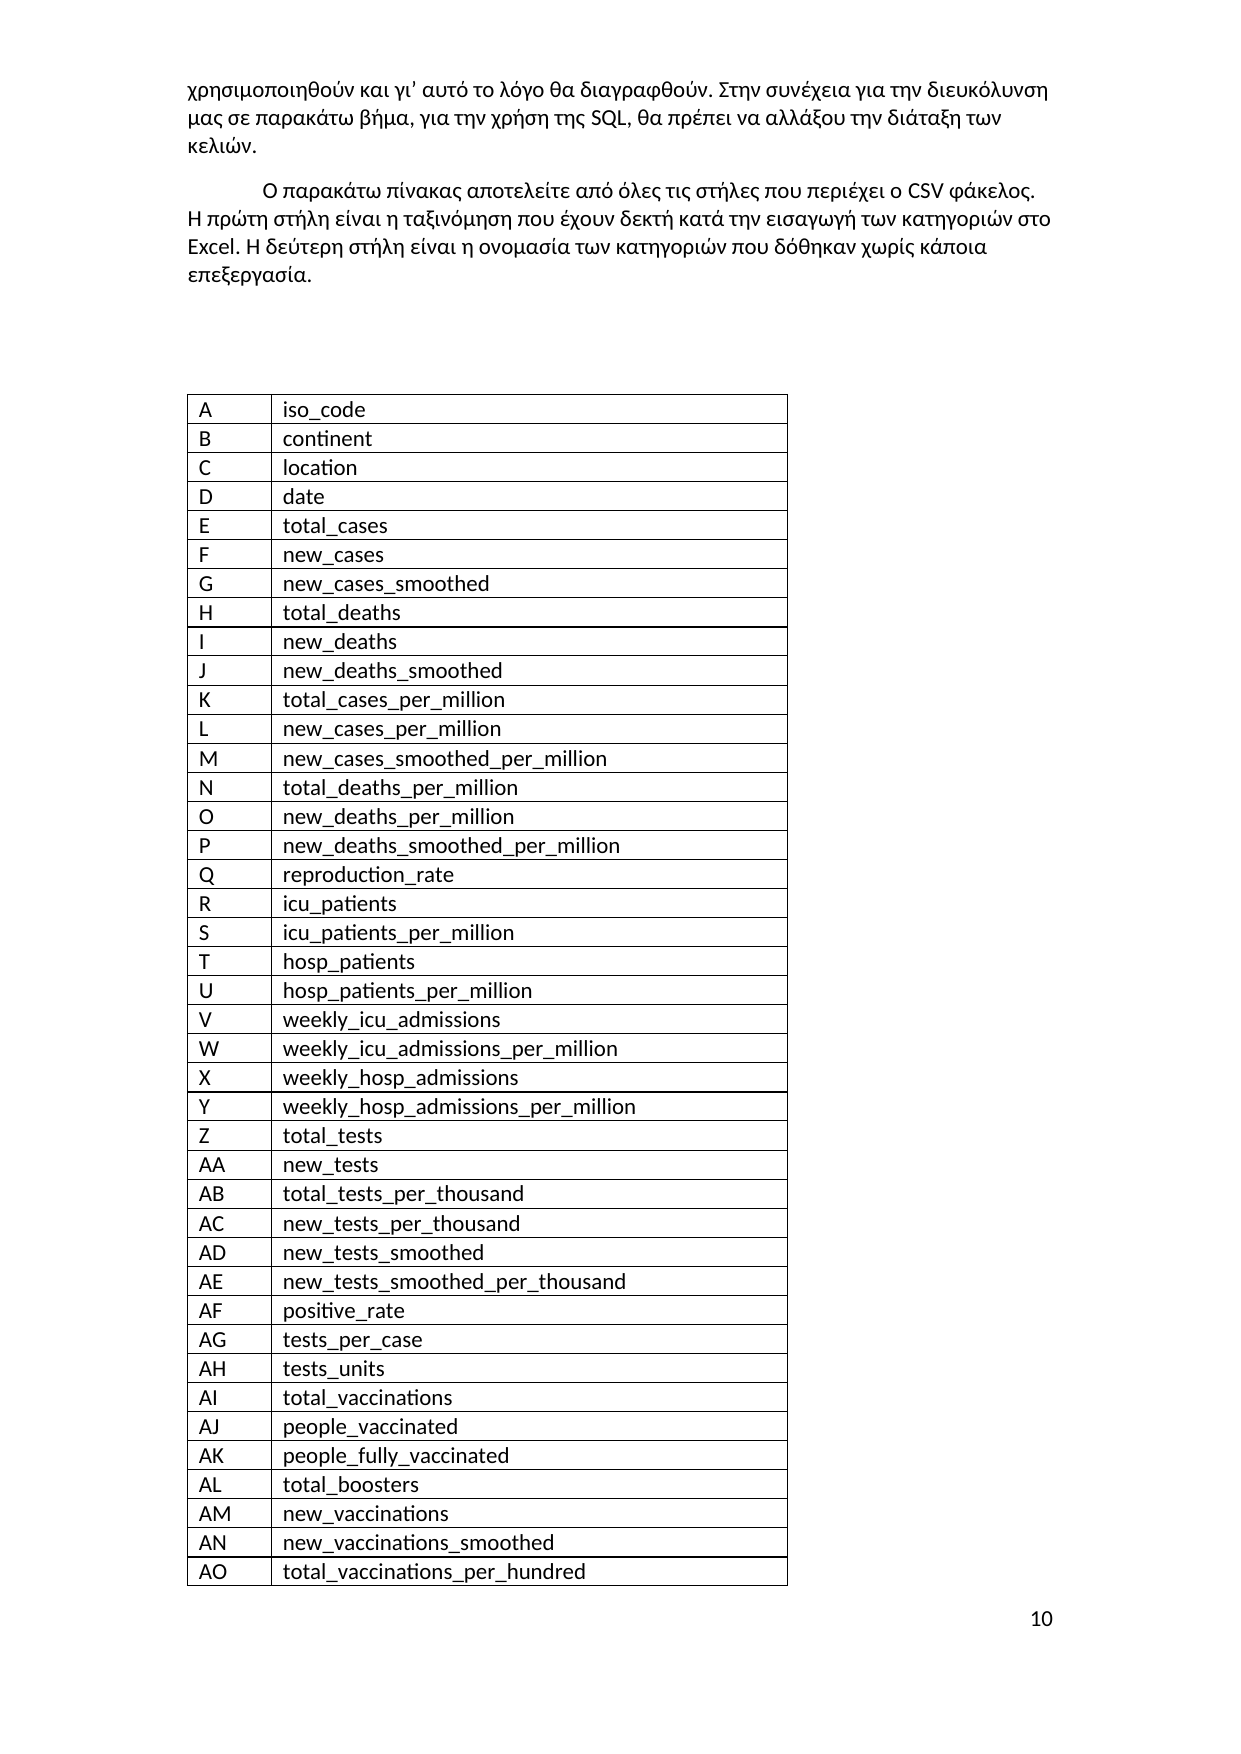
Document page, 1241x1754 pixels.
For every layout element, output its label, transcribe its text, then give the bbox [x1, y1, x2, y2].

table_cell weekly_hosp_admissions [272, 1063, 787, 1091]
table_cell weekly_icu_admissions_per_million [272, 1034, 787, 1062]
table_cell hosp_patients [272, 947, 787, 975]
table_cell new_vaccinations_smoothed [272, 1528, 787, 1556]
table_cell new_tests_per_thousand [272, 1209, 787, 1237]
table_cell M [188, 744, 271, 772]
text χρησιμοποιηθούν και γι’ αυτό το λόγο θα διαγραφθούν. Στην συνέχεια για την διευκόλυνση μας σε παρακάτω βήμα, για την χρήση της SQL, θα πρέπει να αλλάξου την διάταξη των κελιών. [187, 75, 1053, 159]
table_cell total_cases_per_million [272, 686, 787, 713]
table_cell new_cases_per_million [272, 715, 787, 743]
table_cell X [188, 1063, 271, 1091]
table_cell I [188, 628, 271, 655]
table_cell AJ [188, 1412, 271, 1440]
table_cell C [188, 453, 271, 481]
table_cell S [188, 918, 271, 946]
table_cell Q [188, 860, 271, 888]
table_cell location [272, 453, 787, 481]
table_cell AB [188, 1180, 271, 1208]
table_cell tests_units [272, 1354, 787, 1382]
table_cell P [188, 831, 271, 859]
table_cell new_deaths_smoothed [272, 656, 787, 684]
table_cell G [188, 569, 271, 597]
table_cell O [188, 802, 271, 830]
text Ο παρακάτω πίνακας αποτελείτε από όλες τις στήλες που περιέχει ο CSV φάκελος. Η πρώτη στήλη είναι η ταξινόμηση που έχουν δεκτή κατά την εισαγωγή των κατηγοριών στο Excel. Η δεύτερη στήλη είναι η ονομασία των κατηγοριών που δόθηκαν χωρίς κάποια επεξεργασία. [187, 176, 1053, 288]
table_cell total_deaths_per_million [272, 773, 787, 801]
table_cell AA [188, 1151, 271, 1178]
table_cell AL [188, 1470, 271, 1498]
table_cell positive_rate [272, 1296, 787, 1324]
table_cell icu_patients [272, 889, 787, 917]
table_cell L [188, 715, 271, 743]
table_cell W [188, 1034, 271, 1062]
table_cell hosp_patients_per_million [272, 976, 787, 1004]
table_cell total_cases [272, 511, 787, 539]
table_cell H [188, 598, 271, 626]
table_header iso_code [272, 395, 787, 423]
table_cell Z [188, 1121, 271, 1149]
table_cell new_deaths_per_million [272, 802, 787, 830]
table_cell V [188, 1005, 271, 1033]
table_cell new_cases [272, 540, 787, 568]
table_cell N [188, 773, 271, 801]
table_cell AG [188, 1325, 271, 1353]
table_cell F [188, 540, 271, 568]
table_cell J [188, 656, 271, 684]
table_cell D [188, 482, 271, 510]
table_cell AI [188, 1383, 271, 1411]
table_cell new_tests_smoothed_per_thousand [272, 1267, 787, 1295]
table_cell new_vaccinations [272, 1499, 787, 1527]
table_cell reproduction_rate [272, 860, 787, 888]
table_cell continent [272, 424, 787, 452]
table_cell E [188, 511, 271, 539]
table_cell total_vaccinations [272, 1383, 787, 1411]
table_cell new_tests [272, 1151, 787, 1178]
table_cell T [188, 947, 271, 975]
table_cell AK [188, 1441, 271, 1469]
table_cell Y [188, 1093, 271, 1120]
table_cell U [188, 976, 271, 1004]
table_cell R [188, 889, 271, 917]
table_cell AM [188, 1499, 271, 1527]
table_cell new_tests_smoothed [272, 1238, 787, 1266]
table_cell AO [188, 1558, 271, 1585]
table_cell icu_patients_per_million [272, 918, 787, 946]
table_cell new_cases_smoothed [272, 569, 787, 597]
table_cell people_vaccinated [272, 1412, 787, 1440]
table_cell AN [188, 1528, 271, 1556]
table_cell new_cases_smoothed_per_million [272, 744, 787, 772]
table_cell AD [188, 1238, 271, 1266]
table_cell total_tests [272, 1121, 787, 1149]
table_cell new_deaths_smoothed_per_million [272, 831, 787, 859]
table_cell AC [188, 1209, 271, 1237]
table_cell B [188, 424, 271, 452]
table_cell AH [188, 1354, 271, 1382]
table_cell AE [188, 1267, 271, 1295]
table_cell people_fully_vaccinated [272, 1441, 787, 1469]
table_cell new_deaths [272, 628, 787, 655]
table_header A [188, 395, 271, 423]
table_cell total_boosters [272, 1470, 787, 1498]
table_cell K [188, 686, 271, 713]
table_cell total_deaths [272, 598, 787, 626]
table_cell total_tests_per_thousand [272, 1180, 787, 1208]
table_cell AF [188, 1296, 271, 1324]
table_cell date [272, 482, 787, 510]
table_cell total_vaccinations_per_hundred [272, 1558, 787, 1585]
table_cell tests_per_case [272, 1325, 787, 1353]
table_cell weekly_hosp_admissions_per_million [272, 1093, 787, 1120]
table_cell weekly_icu_admissions [272, 1005, 787, 1033]
